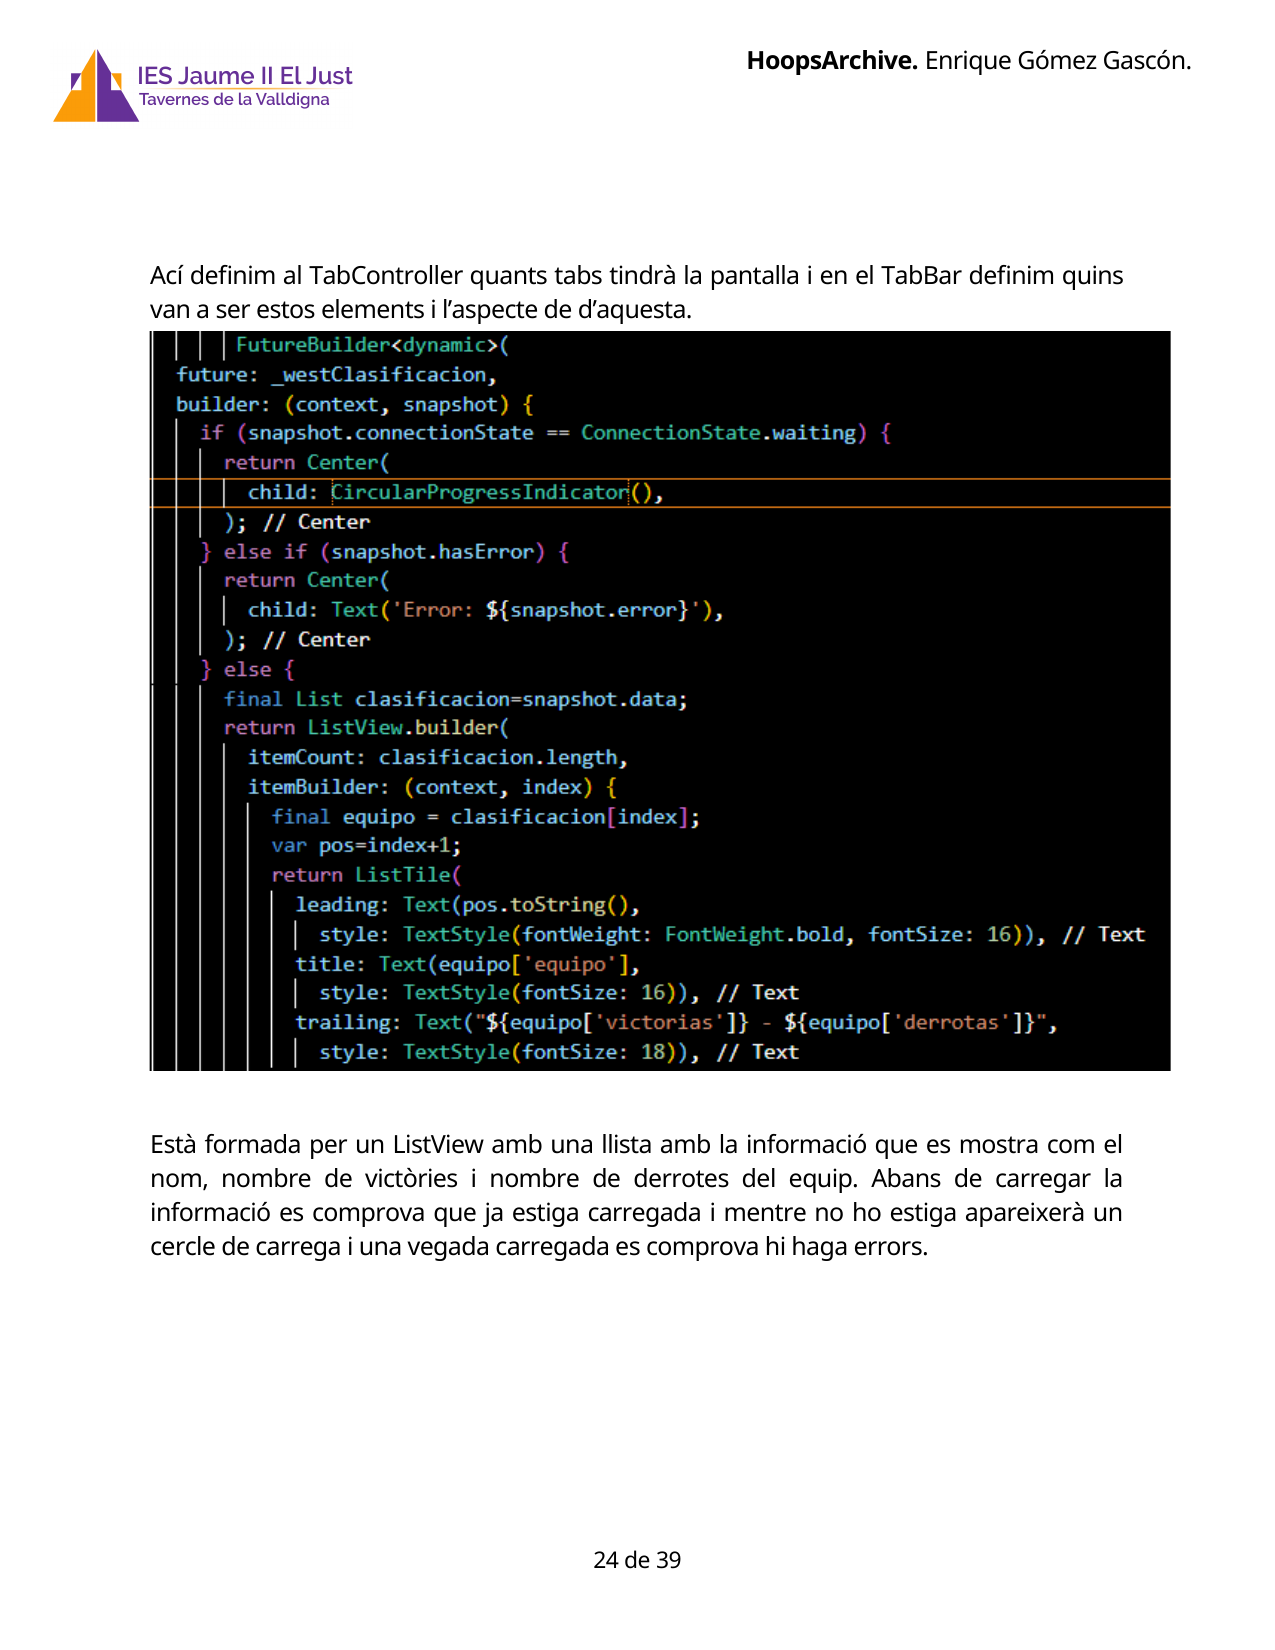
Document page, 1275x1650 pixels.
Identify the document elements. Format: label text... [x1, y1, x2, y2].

picture [149, 331, 1171, 1071]
picture [49, 42, 353, 129]
text Ací definim al TabController quants tabs tindrà la pantalla i en el TabBar definim quins van a ser estos elements i l’aspecte de d’aquesta. [150, 257, 1124, 325]
text Està formada per un ListView amb una llista amb la informació que es mostra com el nom, nombre de victòries i nombre de derrotes del equip. Abans de carregar la informació es comprova que ja estiga carregada i mentre no ho estiga apareixerà un cercle de carrega i una vegada carregada es comprova hi haga errors. [150, 1126, 1124, 1263]
